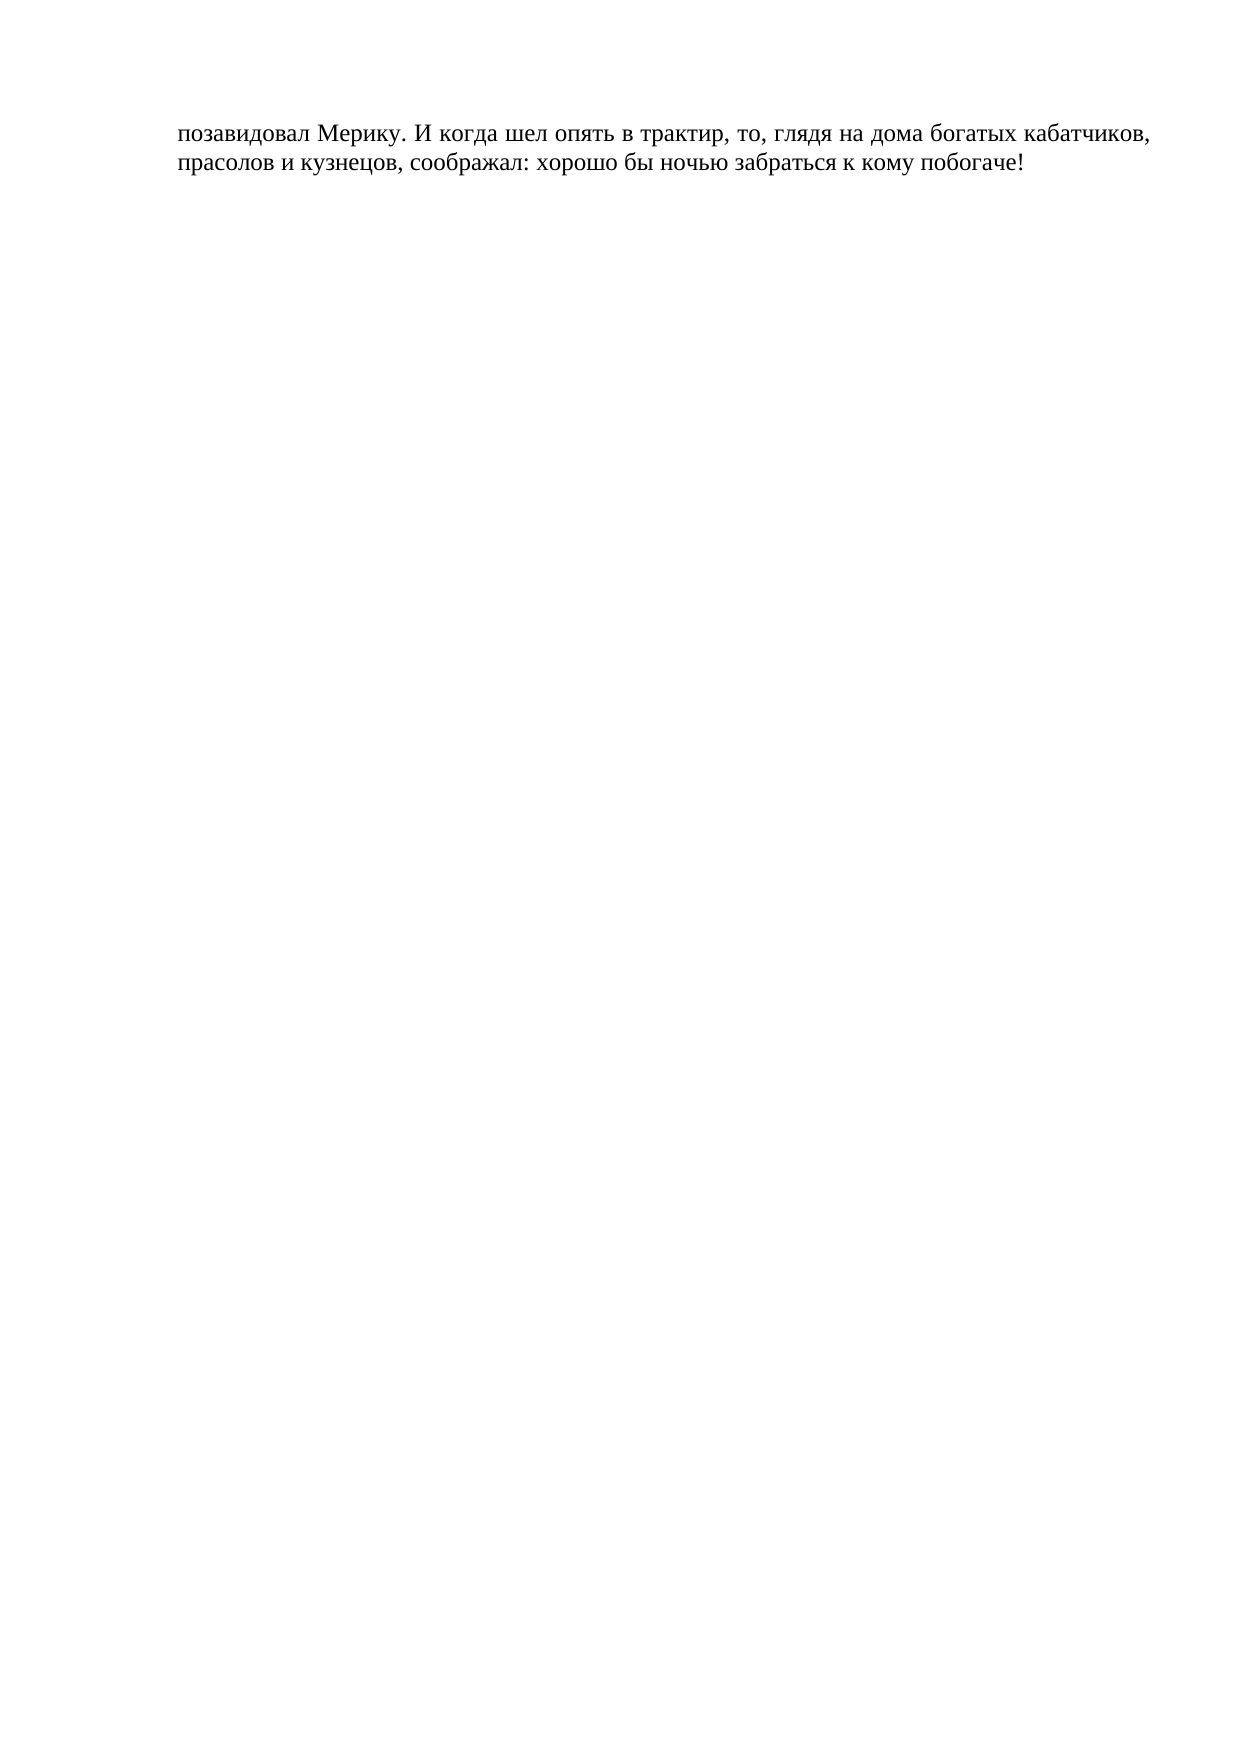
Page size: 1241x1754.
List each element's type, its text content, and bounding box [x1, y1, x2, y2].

text позавидовал Мерику. И когда шел опять в трактир, то, глядя на дома богатых кабатчиков, прасолов и кузнецов, соображал: хорошо бы ночью забраться к кому побогаче! [177, 118, 1152, 176]
